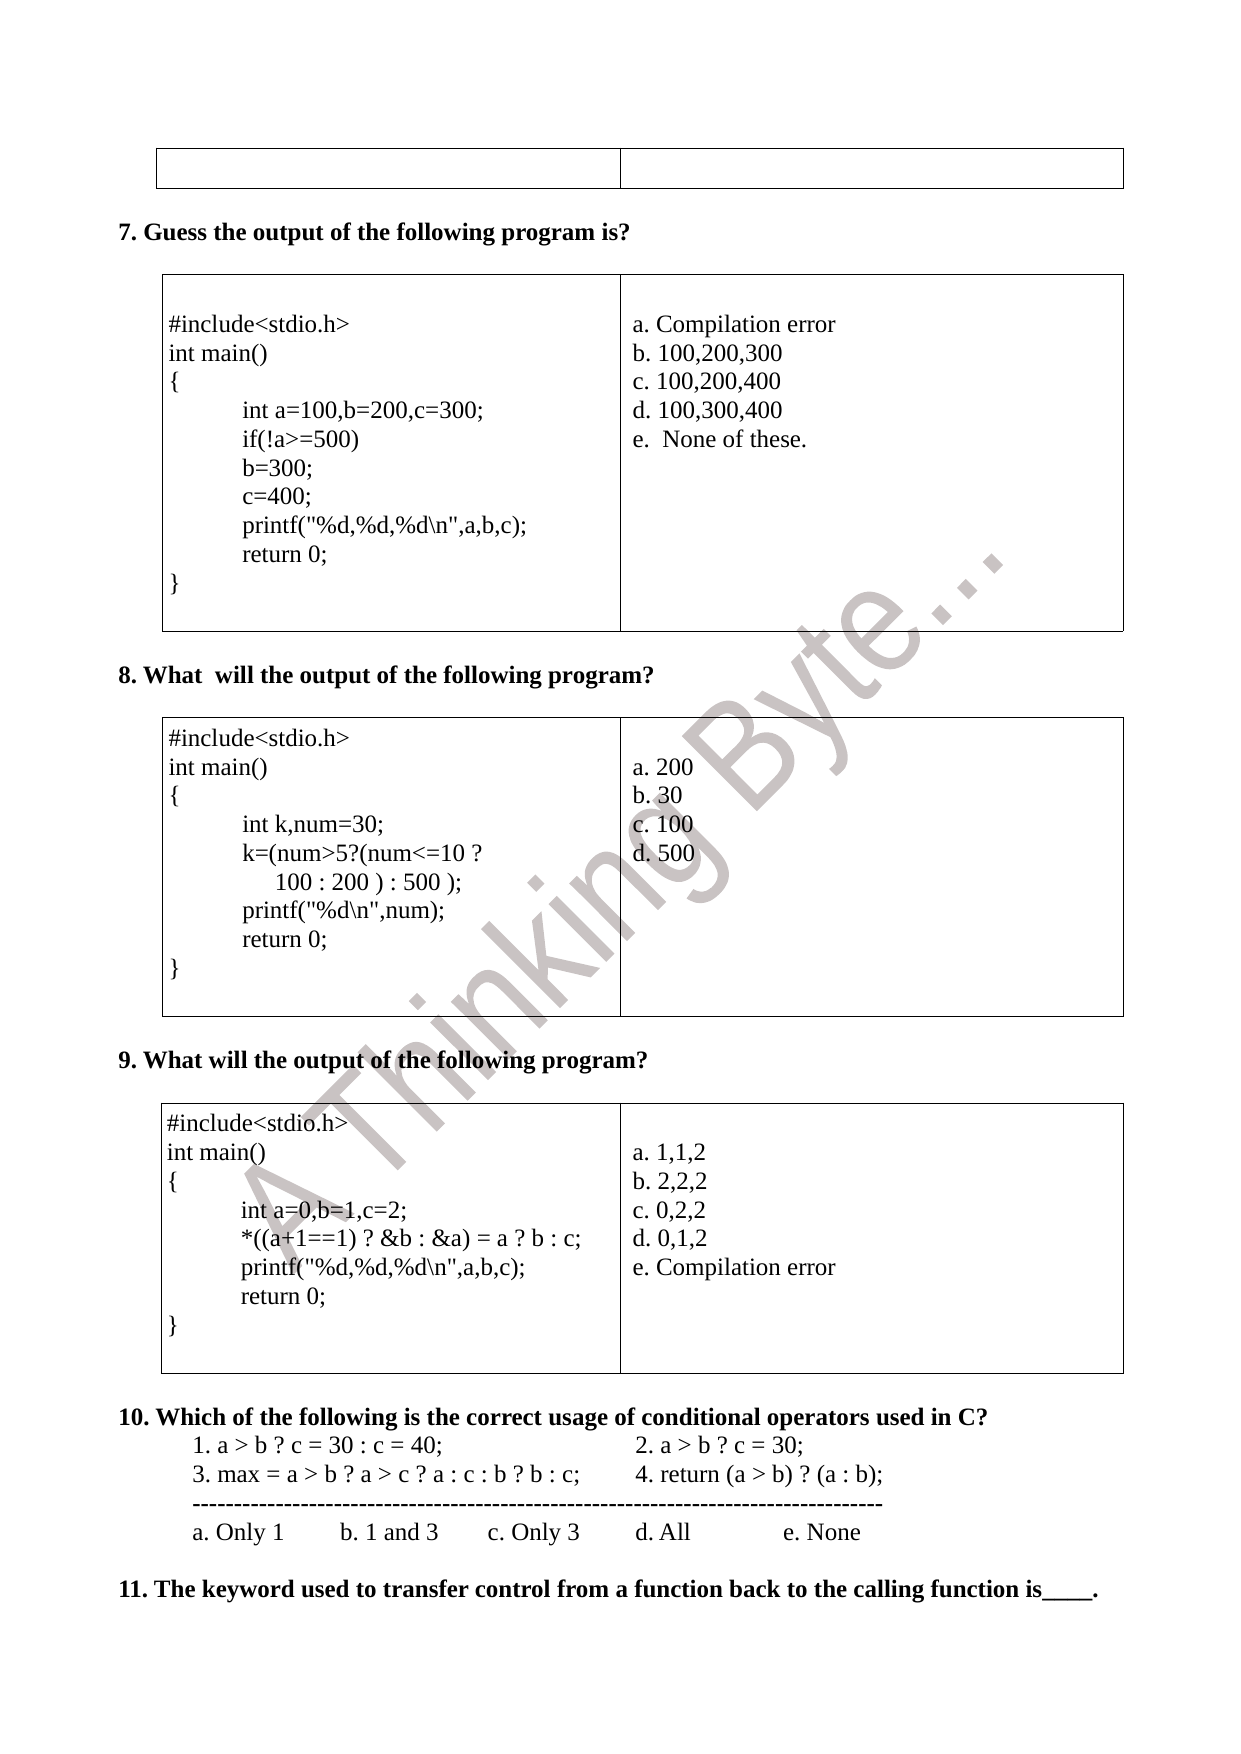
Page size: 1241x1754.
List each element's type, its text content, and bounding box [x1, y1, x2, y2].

text 1. a > b ? c = 30 : c = 40; 2. a > b ? c = 30; [118, 1431, 1122, 1459]
text 9. What will the output of the following program? [471, 1045, 1122, 1074]
table_header #include<stdio.h> int main() { int a=100,b=200,c=300; if(!a>=500) b=300; c=400; printf("%d,%d,%d\n",a,b,c); return 0; } [163, 275, 620, 631]
table_header #include<stdio.h> int main() { int a=0,b=1,c=2; *((a+1==1) ? &b : &a) = a ? b : c; printf("%d,%d,%d\n",a,b,c); return 0; } [162, 1104, 620, 1373]
table_header a. 1,1,2 b. 2,2,2 c. 0,2,2 d. 0,1,2 e. Compilation error [621, 1104, 1123, 1373]
text 9. What will the output of the following program? [118, 1045, 378, 1074]
text 10. Which of the following is the correct usage of conditional operators used in C? [118, 1402, 1122, 1431]
text 7. Guess the output of the following program is? [118, 217, 1122, 246]
text 8. What will the output of the following program? [118, 660, 804, 688]
table_header [157, 149, 620, 188]
text ----------------------------------------------------------------------------------- [118, 1488, 1122, 1517]
text 11. The keyword used to transfer control from a function back to the calling function is____. [118, 1574, 1122, 1603]
text [839, 660, 1122, 688]
table_header a. 200 b. 30 c. 100 d. 500 [621, 718, 1123, 1016]
text a. Only 1 b. 1 and 3 c. Only 3 d. All e. None [118, 1517, 1122, 1546]
text 3. max = a > b ? a > c ? a : c : b ? b : c; 4. return (a > b) ? (a : b); [118, 1459, 1122, 1488]
table_header #include<stdio.h> int main() { int k,num=30; k=(num>5?(num<=10 ? 100 : 200 ) : 500 ); printf("%d\n",num); return 0; } [163, 718, 620, 1016]
table_header [621, 149, 1123, 188]
table_header a. Compilation error b. 100,200,300 c. 100,200,400 d. 100,300,400 e. None of these. [621, 275, 1123, 631]
text [804, 660, 847, 688]
text 9. What will the output of the following program? [428, 1045, 480, 1074]
